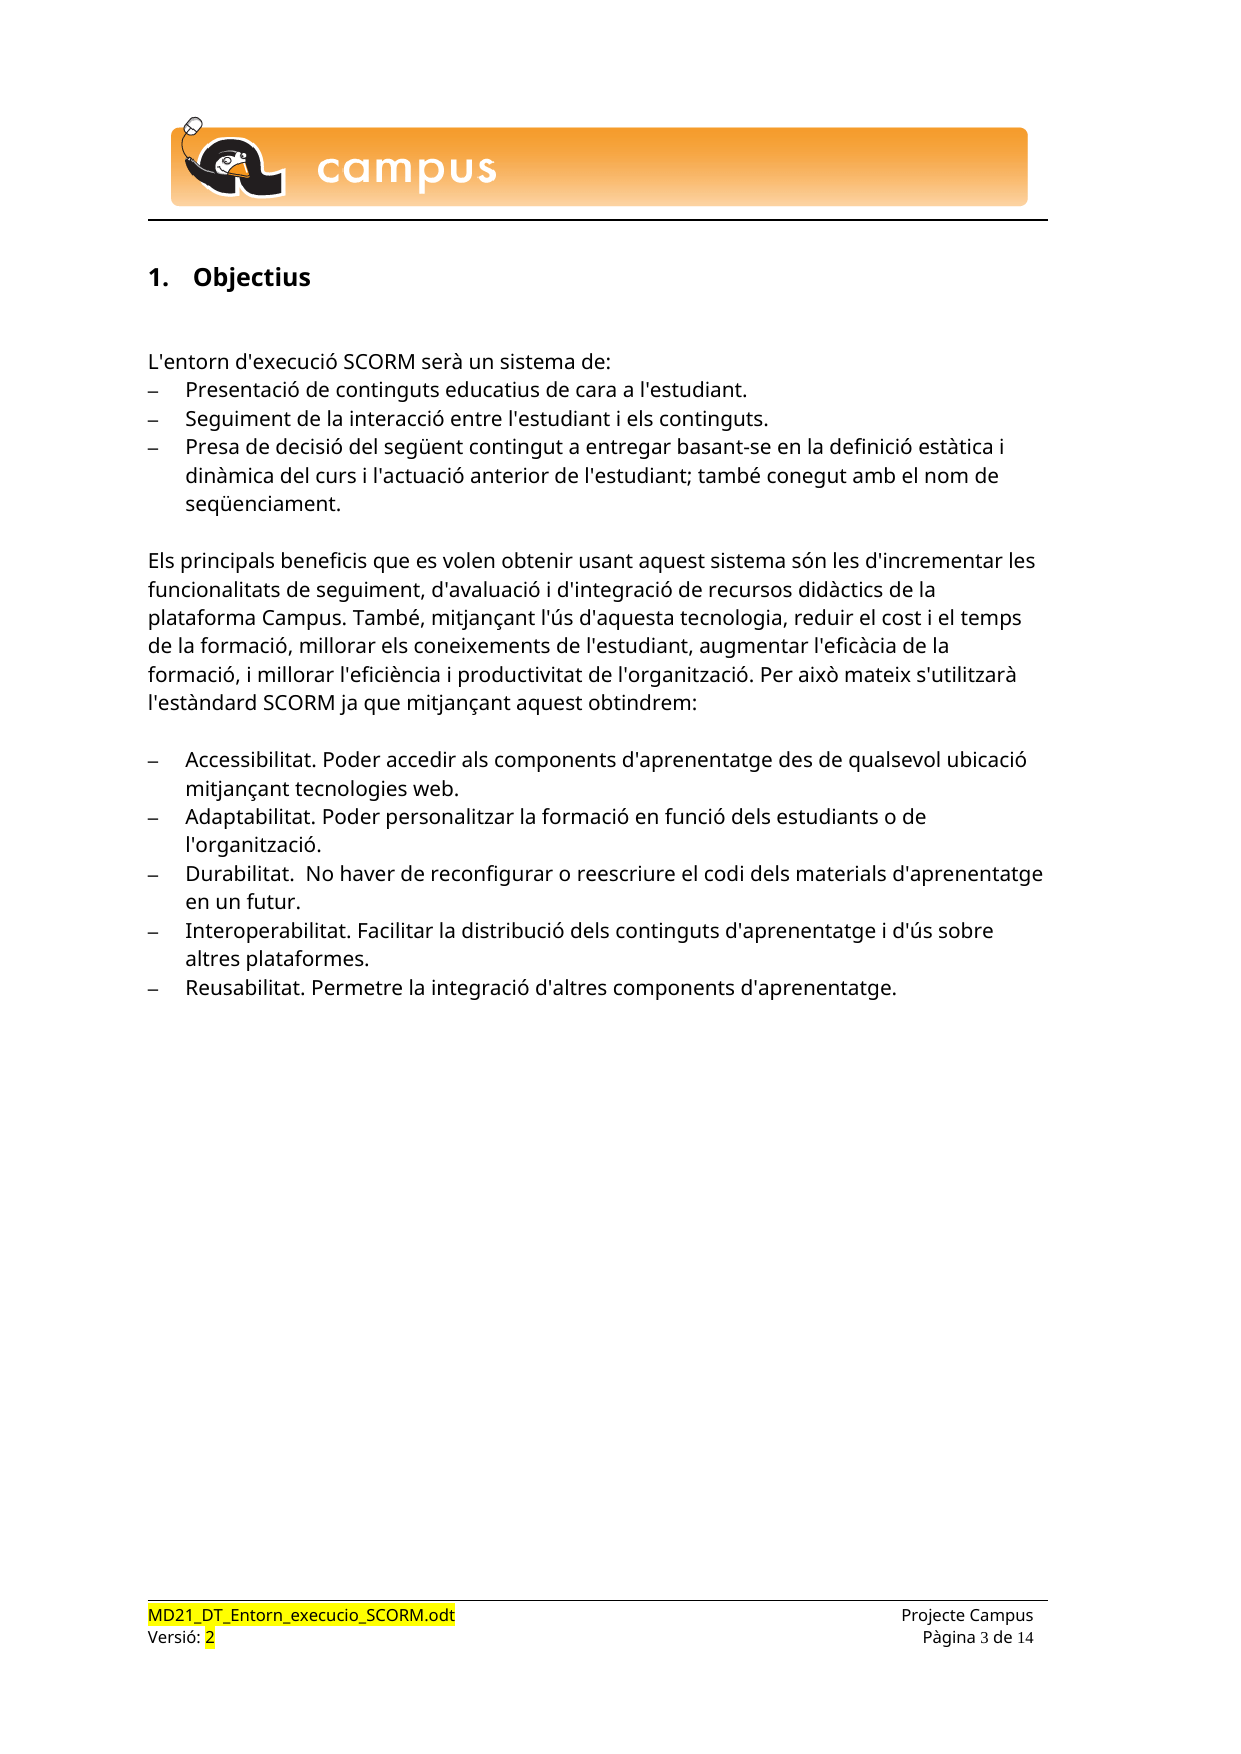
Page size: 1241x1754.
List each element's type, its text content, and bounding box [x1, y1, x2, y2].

list Seguiment de la interacció entre l'estudiant i els continguts. [148, 404, 1048, 432]
list Adaptabilitat. Poder personalitzar la formació en funció dels estudiants o de l'organització. [148, 802, 1048, 859]
list Interoperabilitat. Facilitar la distribució dels continguts d'aprenentatge i d'ús sobre altres plataformes. [148, 916, 1048, 973]
list Reusabilitat. Permetre la integració d'altres components d'aprenentatge. [148, 973, 1048, 1001]
picture [164, 114, 1033, 209]
list Accessibilitat. Poder accedir als components d'aprenentatge des de qualsevol ubicació mitjançant tecnologies web. [148, 745, 1048, 802]
list Presa de decisió del següent contingut a entregar basant-se en la definició estàtica i dinàmica del curs i l'actuació anterior de l'estudiant; també conegut amb el nom de seqüenciament. [148, 432, 1048, 518]
text L'entorn d'execució SCORM serà un sistema de: [148, 347, 1048, 376]
list Durabilitat. No haver de reconfigurar o reescriure el codi dels materials d'aprenentatge en un futur. [148, 859, 1048, 916]
list Presentació de continguts educatius de cara a l'estudiant. [148, 376, 1048, 404]
subtitle Objectius [148, 260, 1048, 294]
text Els principals beneficis que es volen obtenir usant aquest sistema són les d'incrementar les funcionalitats de seguiment, d'avaluació i d'integració de recursos didàctics de la plataforma Campus. També, mitjançant l'ús d'aquesta tecnologia, reduir el cost i el temps de la formació, millorar els coneixements de l'estudiant, augmentar l'eficàcia de la formació, i millorar l'eficiència i productivitat de l'organització. Per això mateix s'utilitzarà l'estàndard SCORM ja que mitjançant aquest obtindrem: [148, 546, 1048, 717]
